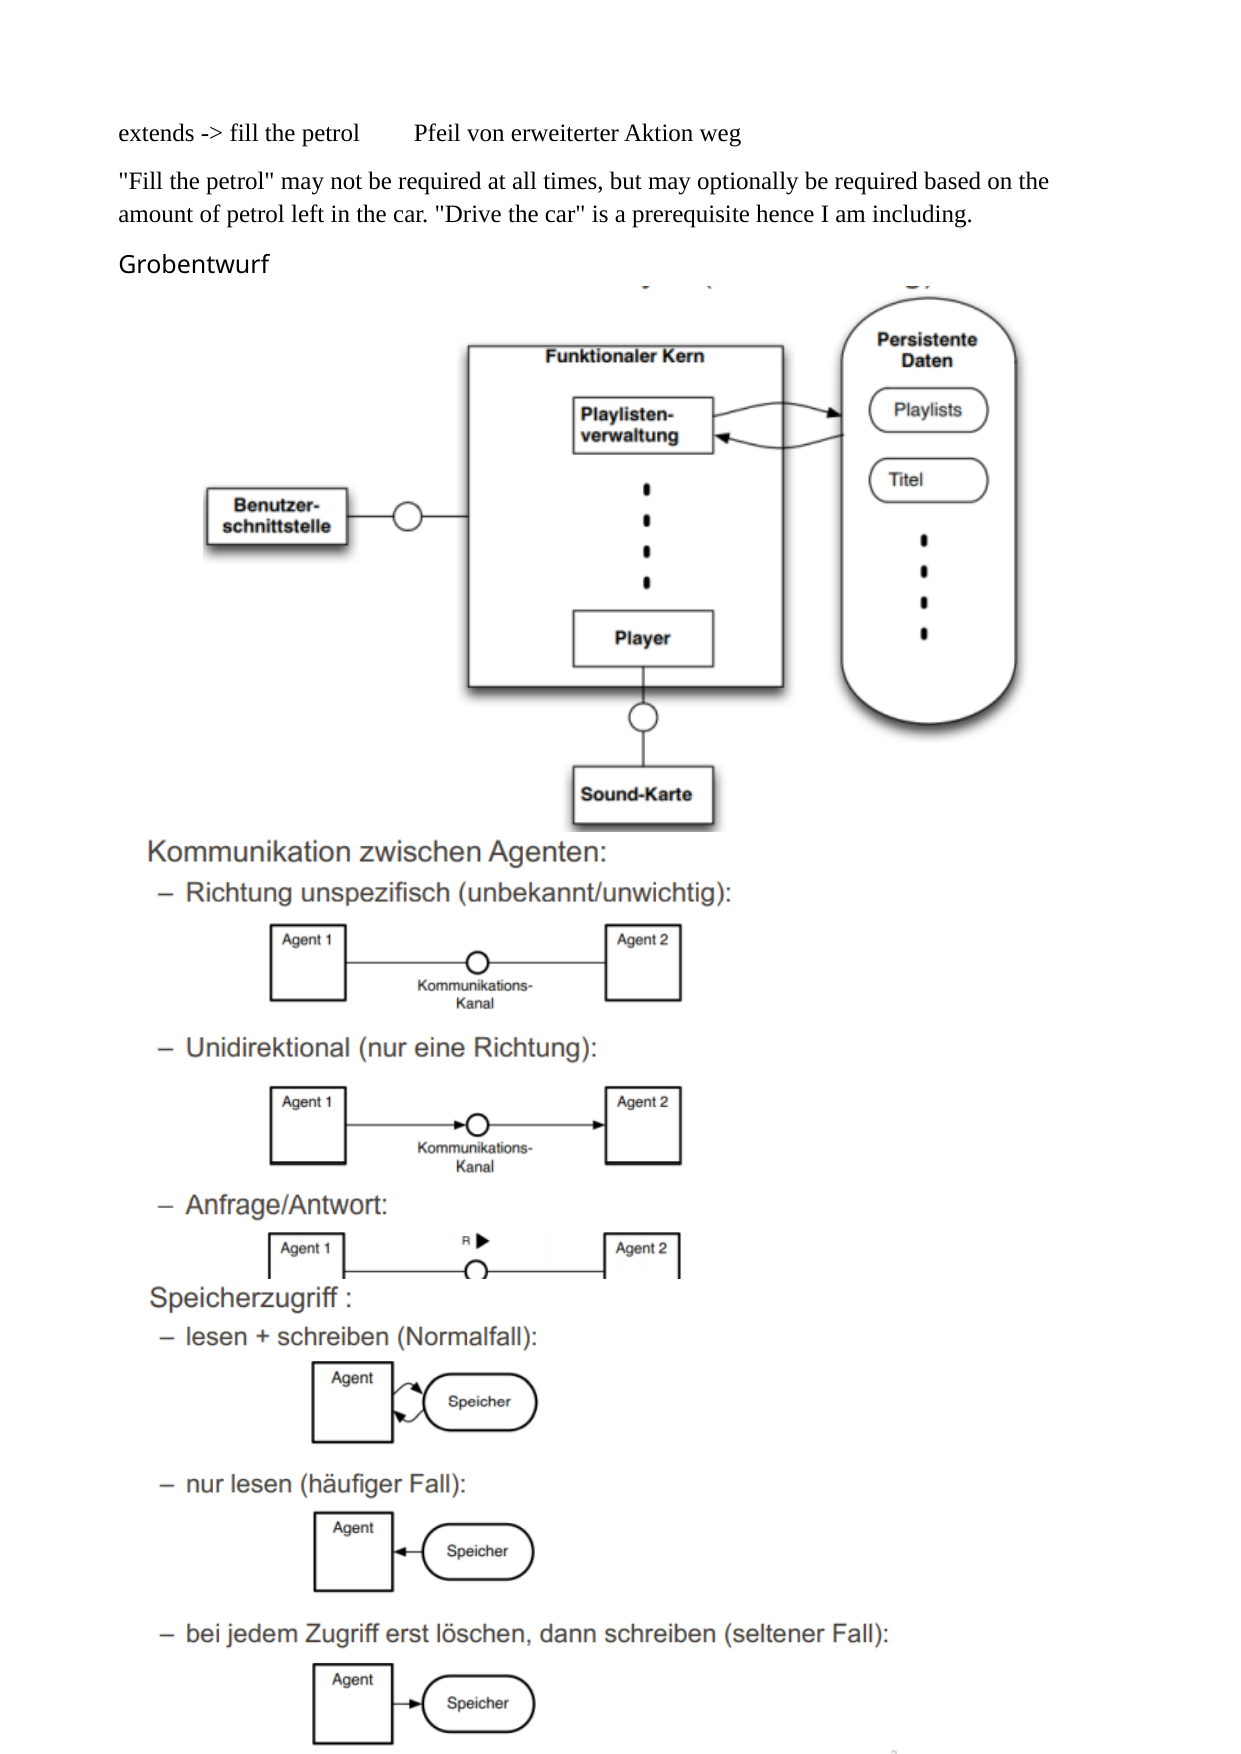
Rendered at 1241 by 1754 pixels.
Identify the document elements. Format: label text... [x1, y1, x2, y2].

text extends -> fill the petrol Pfeil von erweiterter Aktion weg [118, 118, 1122, 147]
text Grobentwurf [118, 246, 1122, 280]
picture [143, 286, 1038, 1754]
text "Fill the petrol" may not be required at all times, but may optionally be required based on the amount of petrol left in the car. "Drive the car" is a prerequisite hence I am including. [118, 166, 1122, 227]
